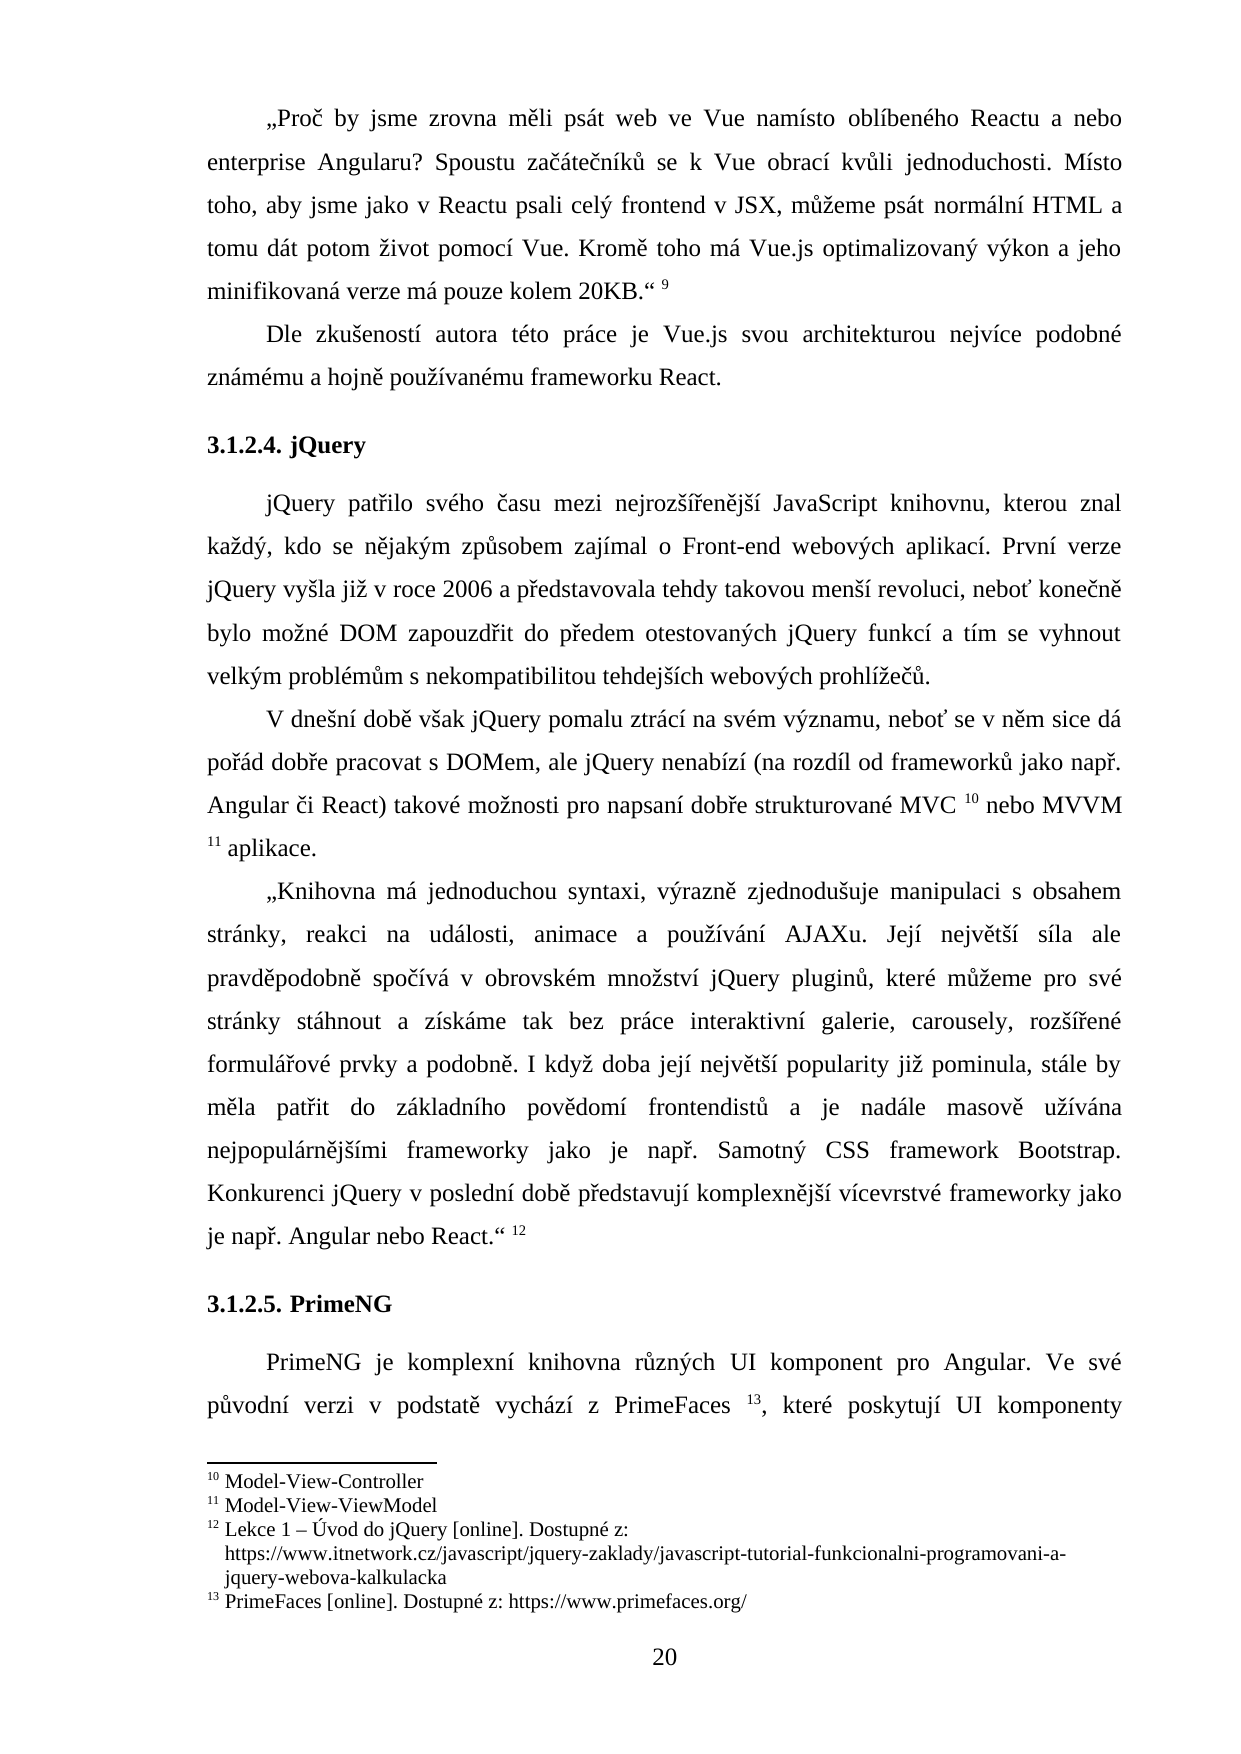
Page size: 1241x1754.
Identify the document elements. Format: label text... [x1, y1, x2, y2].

text „Knihovna má jednoduchou syntaxi, výrazně zjednodušuje manipulaci s obsahem stránky, reakci na události, animace a používání AJAXu. Její největší síla ale pravděpodobně spočívá v obrovském množství jQuery pluginů, které můžeme pro své stránky stáhnout a získáme tak bez práce interaktivní galerie, carousely, rozšířené formulářové prvky a podobně. I když doba její největší popularity již pominula, stále by měla patřit do základního povědomí frontendistů a je nadále masově užívána nejpopulárnějšími frameworky jako je např. Samotný CSS framework Bootstrap. Konkurenci jQuery v poslední době představují komplexnější vícevrstvé frameworky jako je např. Angular nebo React.“ [207, 876, 1122, 1250]
list PrimeFaces [online]. Dostupné z: https://www.primefaces.org/ [207, 1589, 1122, 1613]
text PrimeNG je komplexní knihovna různých UI komponent pro Angular. Ve své původní verzi v podstatě vychází z PrimeFaces , které poskytují UI komponenty [207, 1347, 1122, 1419]
subtitle PrimeNG [207, 1289, 1122, 1318]
list Model-View-ViewModel [207, 1493, 1122, 1517]
text Dle zkušeností autora této práce je Vue.js svou architekturou nejvíce podobné známému a hojně používanému frameworku React. [207, 319, 1122, 391]
text V dnešní době však jQuery pomalu ztrácí na svém významu, neboť se v něm sice dá pořád dobře pracovat s DOMem, ale jQuery nenabízí (na rozdíl od frameworků jako např. Angular či React) takové možnosti pro napsaní dobře strukturované MVC nebo MVVM aplikace. [207, 704, 1122, 862]
subtitle jQuery [207, 430, 1122, 459]
text „Proč by jsme zrovna měli psát web ve Vue namísto oblíbeného Reactu a nebo enterprise Angularu? Spoustu začátečníků se k Vue obrací kvůli jednoduchosti. Místo toho, aby jsme jako v Reactu psali celý frontend v JSX, můžeme psát normální HTML a tomu dát potom život pomocí Vue. Kromě toho má Vue.js optimalizovaný výkon a jeho minifikovaná verze má pouze kolem 20KB.“ 9 [207, 103, 1122, 305]
list Model-View-Controller [207, 1469, 1122, 1493]
list Lekce 1 – Úvod do jQuery [online]. Dostupné z: https://www.itnetwork.cz/javascript/jquery-zaklady/javascript-tutorial-funkcionalni-programovani-a-jquery-webova-kalkulacka [207, 1517, 1122, 1589]
text jQuery patřilo svého času mezi nejrozšířenější JavaScript knihovnu, kterou znal každý, kdo se nějakým způsobem zajímal o Front-end webových aplikací. První verze jQuery vyšla již v roce 2006 a představovala tehdy takovou menší revoluci, neboť konečně bylo možné DOM zapouzdřit do předem otestovaných jQuery funkcí a tím se vyhnout velkým problémům s nekompatibilitou tehdejších webových prohlížečů. [207, 488, 1122, 689]
